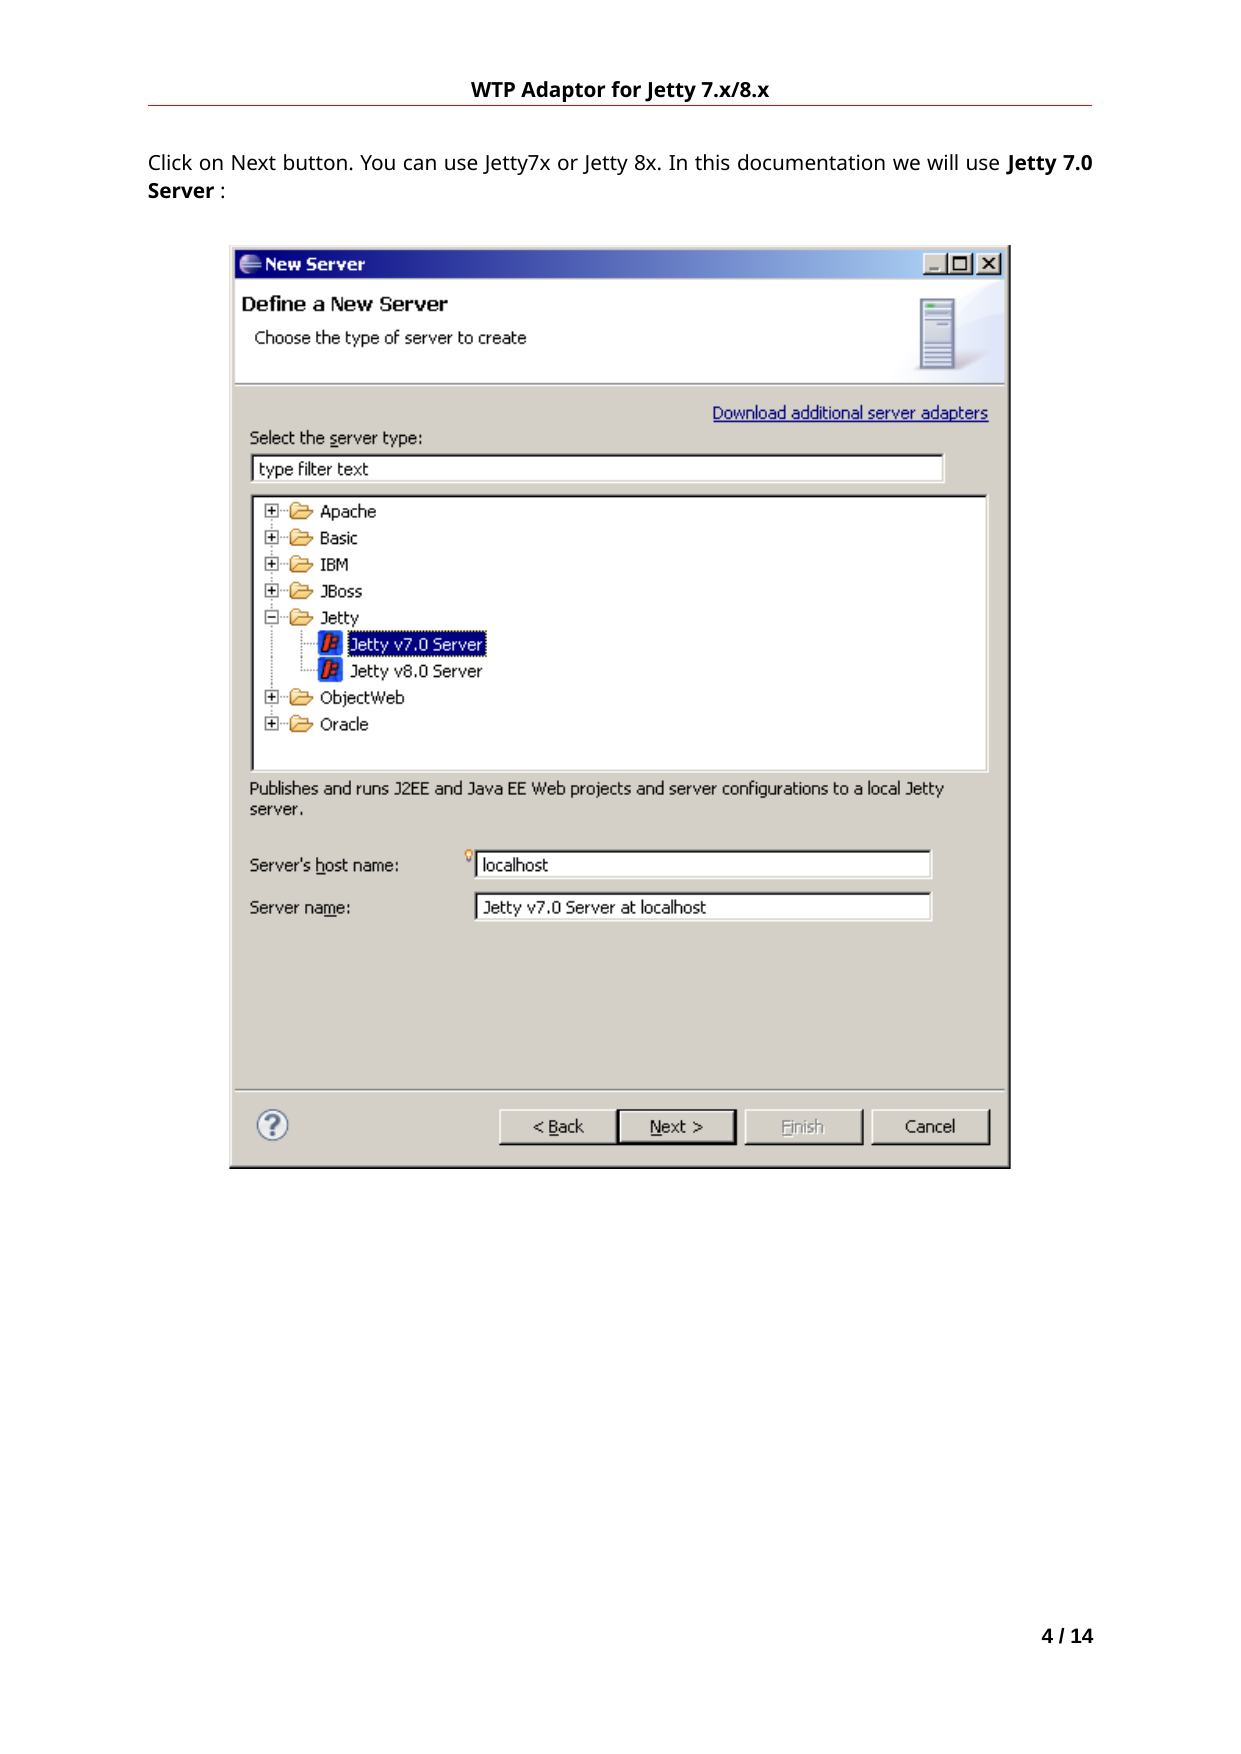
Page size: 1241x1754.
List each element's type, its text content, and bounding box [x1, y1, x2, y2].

picture [229, 245, 1011, 1169]
text Click on Next button. You can use Jetty7x or Jetty 8x. In this documentation we will use Jetty 7.0 Server : [148, 148, 1092, 204]
